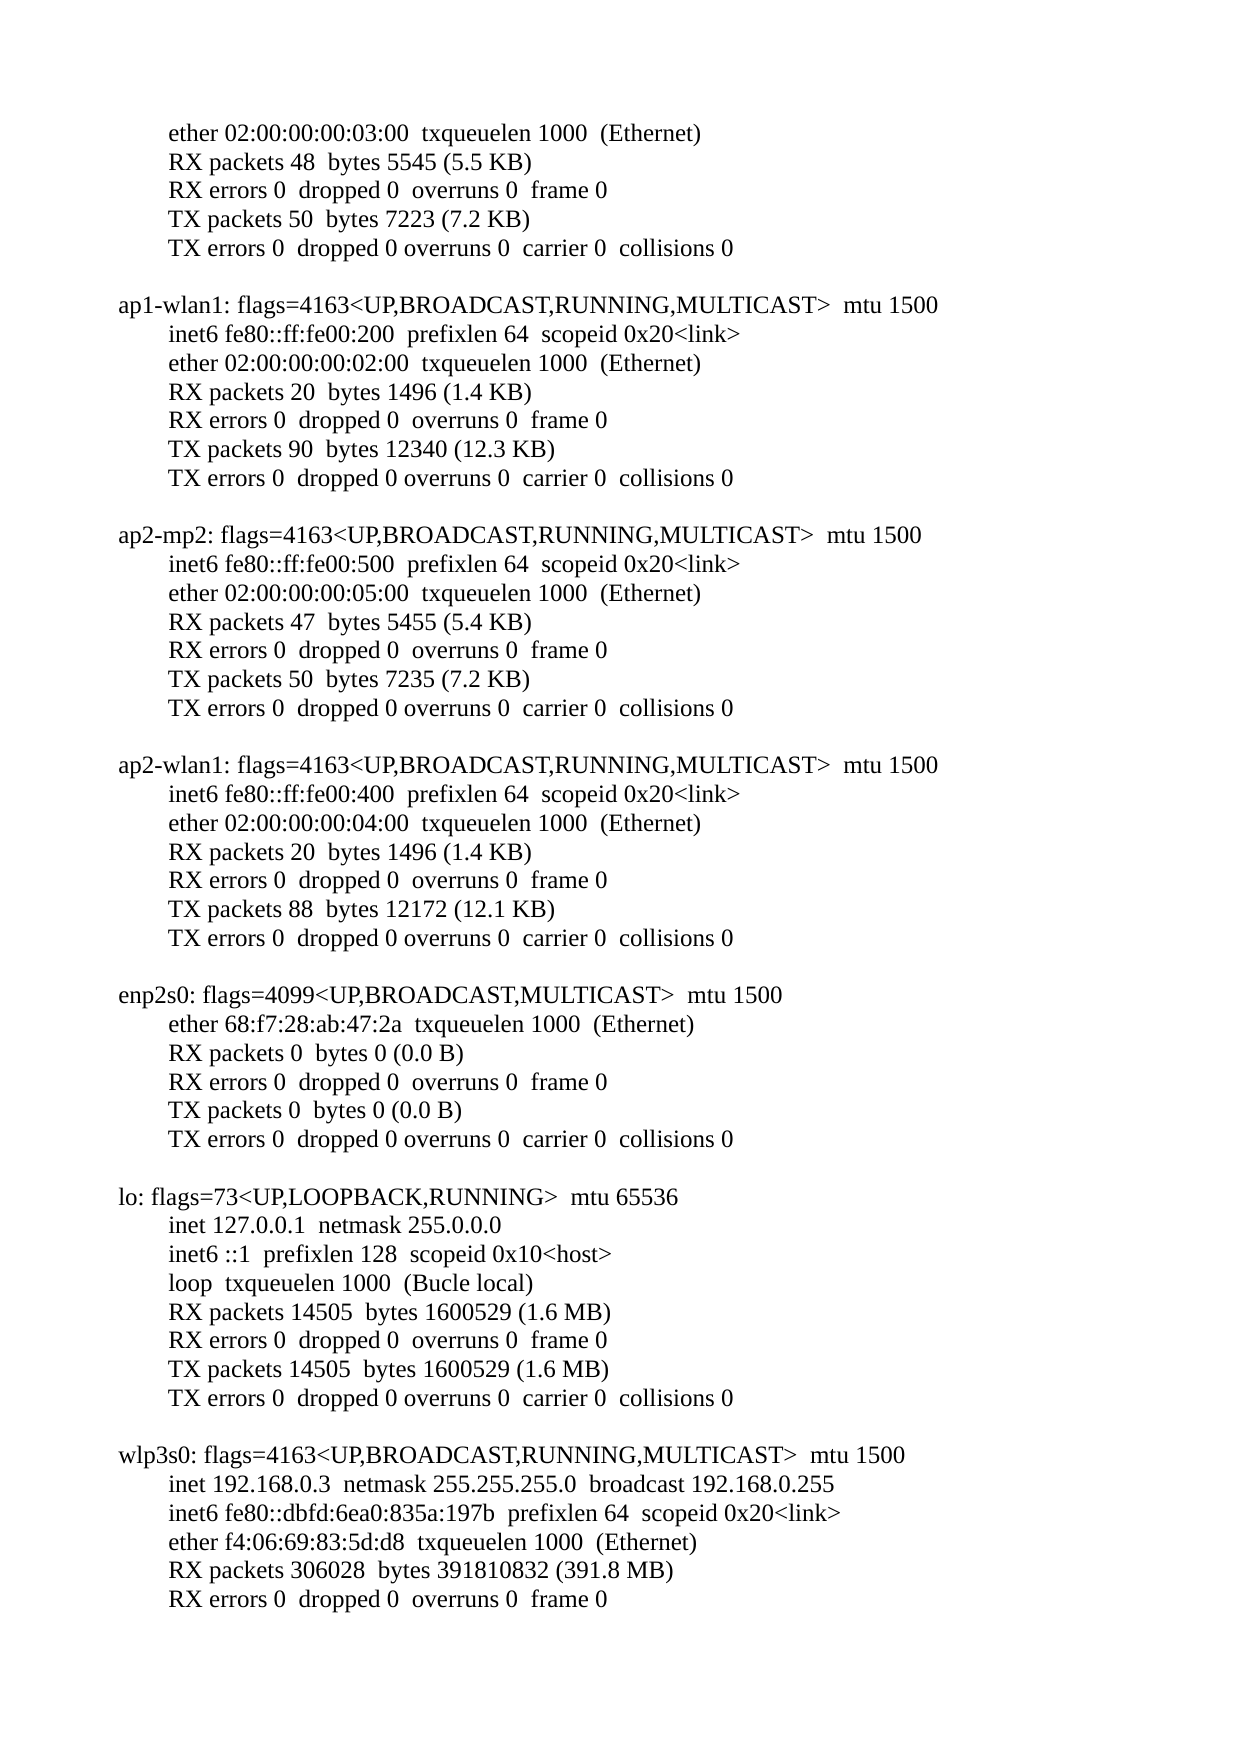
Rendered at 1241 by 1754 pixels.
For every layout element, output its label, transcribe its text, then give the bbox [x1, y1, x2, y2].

text RX packets 20 bytes 1496 (1.4 KB) [118, 377, 1122, 406]
text loop txqueuelen 1000 (Bucle local) [118, 1268, 1122, 1297]
text inet6 fe80::dbfd:6ea0:835a:197b prefixlen 64 scopeid 0x20<link> [118, 1498, 1122, 1527]
text ether 02:00:00:00:04:00 txqueuelen 1000 (Ethernet) [118, 808, 1122, 837]
text RX packets 48 bytes 5545 (5.5 KB) [118, 147, 1122, 176]
text TX errors 0 dropped 0 overruns 0 carrier 0 collisions 0 [118, 463, 1122, 492]
text RX errors 0 dropped 0 overruns 0 frame 0 [118, 406, 1122, 434]
text lo: flags=73<UP,LOOPBACK,RUNNING> mtu 65536 [118, 1182, 1122, 1211]
text ether 02:00:00:00:05:00 txqueuelen 1000 (Ethernet) [118, 578, 1122, 607]
text RX errors 0 dropped 0 overruns 0 frame 0 [118, 176, 1122, 204]
text TX packets 0 bytes 0 (0.0 B) [118, 1096, 1122, 1124]
text TX packets 14505 bytes 1600529 (1.6 MB) [118, 1354, 1122, 1383]
text inet6 ::1 prefixlen 128 scopeid 0x10<host> [118, 1239, 1122, 1268]
text ether 02:00:00:00:03:00 txqueuelen 1000 (Ethernet) [118, 118, 1122, 147]
text inet6 fe80::ff:fe00:400 prefixlen 64 scopeid 0x20<link> [118, 779, 1122, 808]
text wlp3s0: flags=4163<UP,BROADCAST,RUNNING,MULTICAST> mtu 1500 [118, 1441, 1122, 1469]
text TX packets 90 bytes 12340 (12.3 KB) [118, 434, 1122, 463]
text TX errors 0 dropped 0 overruns 0 carrier 0 collisions 0 [118, 1124, 1122, 1153]
text RX errors 0 dropped 0 overruns 0 frame 0 [118, 1067, 1122, 1096]
text inet 127.0.0.1 netmask 255.0.0.0 [118, 1211, 1122, 1239]
text RX errors 0 dropped 0 overruns 0 frame 0 [118, 866, 1122, 894]
text ether 68:f7:28:ab:47:2a txqueuelen 1000 (Ethernet) [118, 1009, 1122, 1038]
text TX errors 0 dropped 0 overruns 0 carrier 0 collisions 0 [118, 1383, 1122, 1412]
text RX packets 306028 bytes 391810832 (391.8 MB) [118, 1556, 1122, 1584]
text inet 192.168.0.3 netmask 255.255.255.0 broadcast 192.168.0.255 [118, 1469, 1122, 1498]
text TX packets 50 bytes 7235 (7.2 KB) [118, 664, 1122, 693]
text ether 02:00:00:00:02:00 txqueuelen 1000 (Ethernet) [118, 348, 1122, 377]
text RX packets 0 bytes 0 (0.0 B) [118, 1038, 1122, 1067]
text RX errors 0 dropped 0 overruns 0 frame 0 [118, 636, 1122, 664]
text TX packets 88 bytes 12172 (12.1 KB) [118, 894, 1122, 923]
text RX packets 47 bytes 5455 (5.4 KB) [118, 607, 1122, 636]
text RX errors 0 dropped 0 overruns 0 frame 0 [118, 1326, 1122, 1354]
text RX packets 20 bytes 1496 (1.4 KB) [118, 837, 1122, 866]
text RX errors 0 dropped 0 overruns 0 frame 0 [118, 1584, 1122, 1613]
text TX errors 0 dropped 0 overruns 0 carrier 0 collisions 0 [118, 923, 1122, 952]
text ap1-wlan1: flags=4163<UP,BROADCAST,RUNNING,MULTICAST> mtu 1500 [118, 291, 1122, 319]
text ether f4:06:69:83:5d:d8 txqueuelen 1000 (Ethernet) [118, 1527, 1122, 1556]
text TX errors 0 dropped 0 overruns 0 carrier 0 collisions 0 [118, 233, 1122, 262]
text enp2s0: flags=4099<UP,BROADCAST,MULTICAST> mtu 1500 [118, 981, 1122, 1009]
text inet6 fe80::ff:fe00:500 prefixlen 64 scopeid 0x20<link> [118, 549, 1122, 578]
text inet6 fe80::ff:fe00:200 prefixlen 64 scopeid 0x20<link> [118, 319, 1122, 348]
text ap2-mp2: flags=4163<UP,BROADCAST,RUNNING,MULTICAST> mtu 1500 [118, 521, 1122, 549]
text ap2-wlan1: flags=4163<UP,BROADCAST,RUNNING,MULTICAST> mtu 1500 [118, 751, 1122, 779]
text TX errors 0 dropped 0 overruns 0 carrier 0 collisions 0 [118, 693, 1122, 722]
text RX packets 14505 bytes 1600529 (1.6 MB) [118, 1297, 1122, 1326]
text TX packets 50 bytes 7223 (7.2 KB) [118, 204, 1122, 233]
